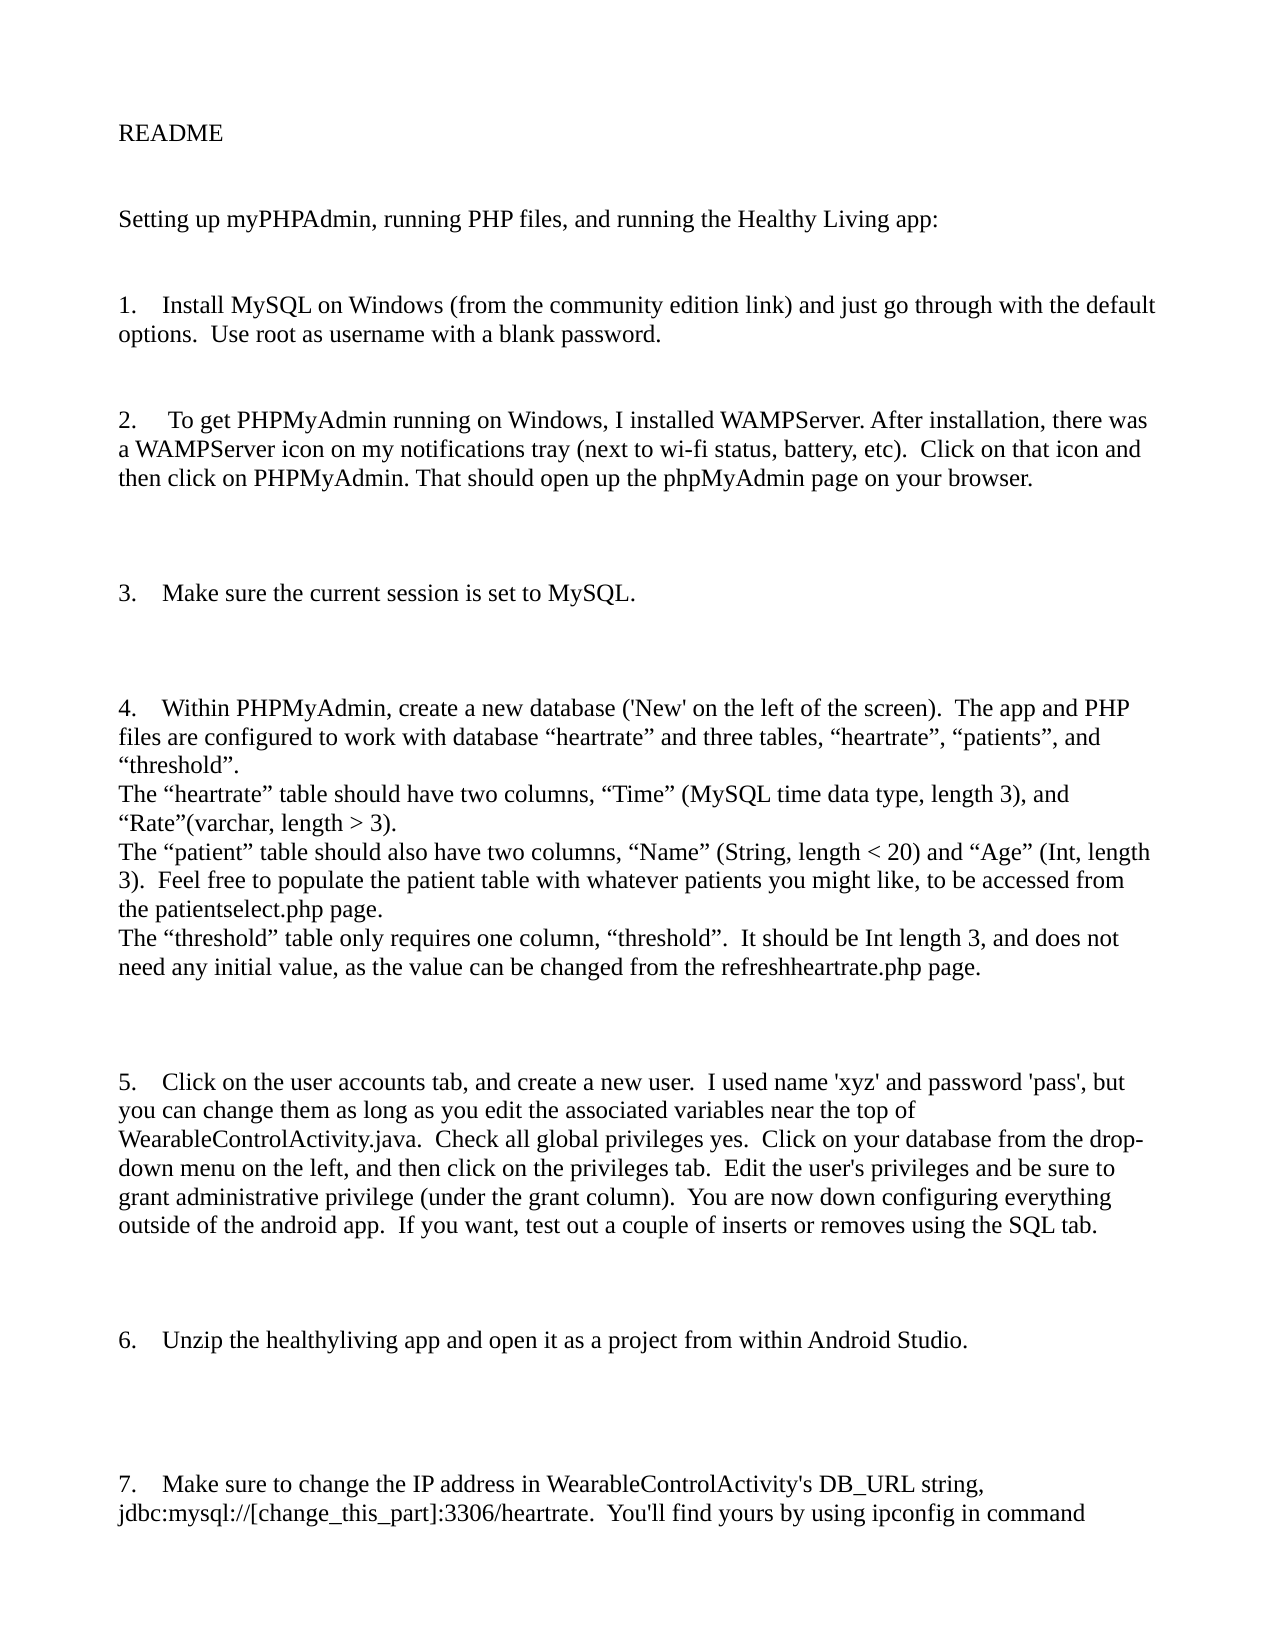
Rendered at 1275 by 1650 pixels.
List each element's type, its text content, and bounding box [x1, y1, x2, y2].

text 1. Install MySQL on Windows (from the community edition link) and just go through with the default options. Use root as username with a blank password. 2. To get PHPMyAdmin running on Windows, I installed WAMPServer. After installation, there was a WAMPServer icon on my notifications tray (next to wi-fi status, battery, etc). Click on that icon and then click on PHPMyAdmin. That should open up the phpMyAdmin page on your browser. 3. Make sure the current session is set to MySQL. 4. Within PHPMyAdmin, create a new database ('New' on the left of the screen). The app and PHP files are configured to work with database “heartrate” and three tables, “heartrate”, “patients”, and “threshold”. The “heartrate” table should have two columns, “Time” (MySQL time data type, length 3), and “Rate”(varchar, length > 3). The “patient” table should also have two columns, “Name” (String, length < 20) and “Age” (Int, length 3). Feel free to populate the patient table with whatever patients you might like, to be accessed from the patientselect.php page. The “threshold” table only requires one column, “threshold”. It should be Int length 3, and does not need any initial value, as the value can be changed from the refreshheartrate.php page. 5. Click on the user accounts tab, and create a new user. I used name 'xyz' and password 'pass', but you can change them as long as you edit the associated variables near the top of WearableControlActivity.java. Check all global privileges yes. Click on your database from the drop-down menu on the left, and then click on the privileges tab. Edit the user's privileges and be sure to grant administrative privilege (under the grant column). You are now down configuring everything outside of the android app. If you want, test out a couple of inserts or removes using the SQL tab. 6. Unzip the healthyliving app and open it as a project from within Android Studio. 7. Make sure to change the IP address in WearableControlActivity's DB_URL string, jdbc:mysql://[change_this_part]:3306/heartrate. You'll find yours by using ipconfig in command [118, 291, 1157, 1527]
text Setting up myPHPAdmin, running PHP files, and running the Healthy Living app: [118, 204, 1157, 233]
text README [118, 118, 1157, 147]
